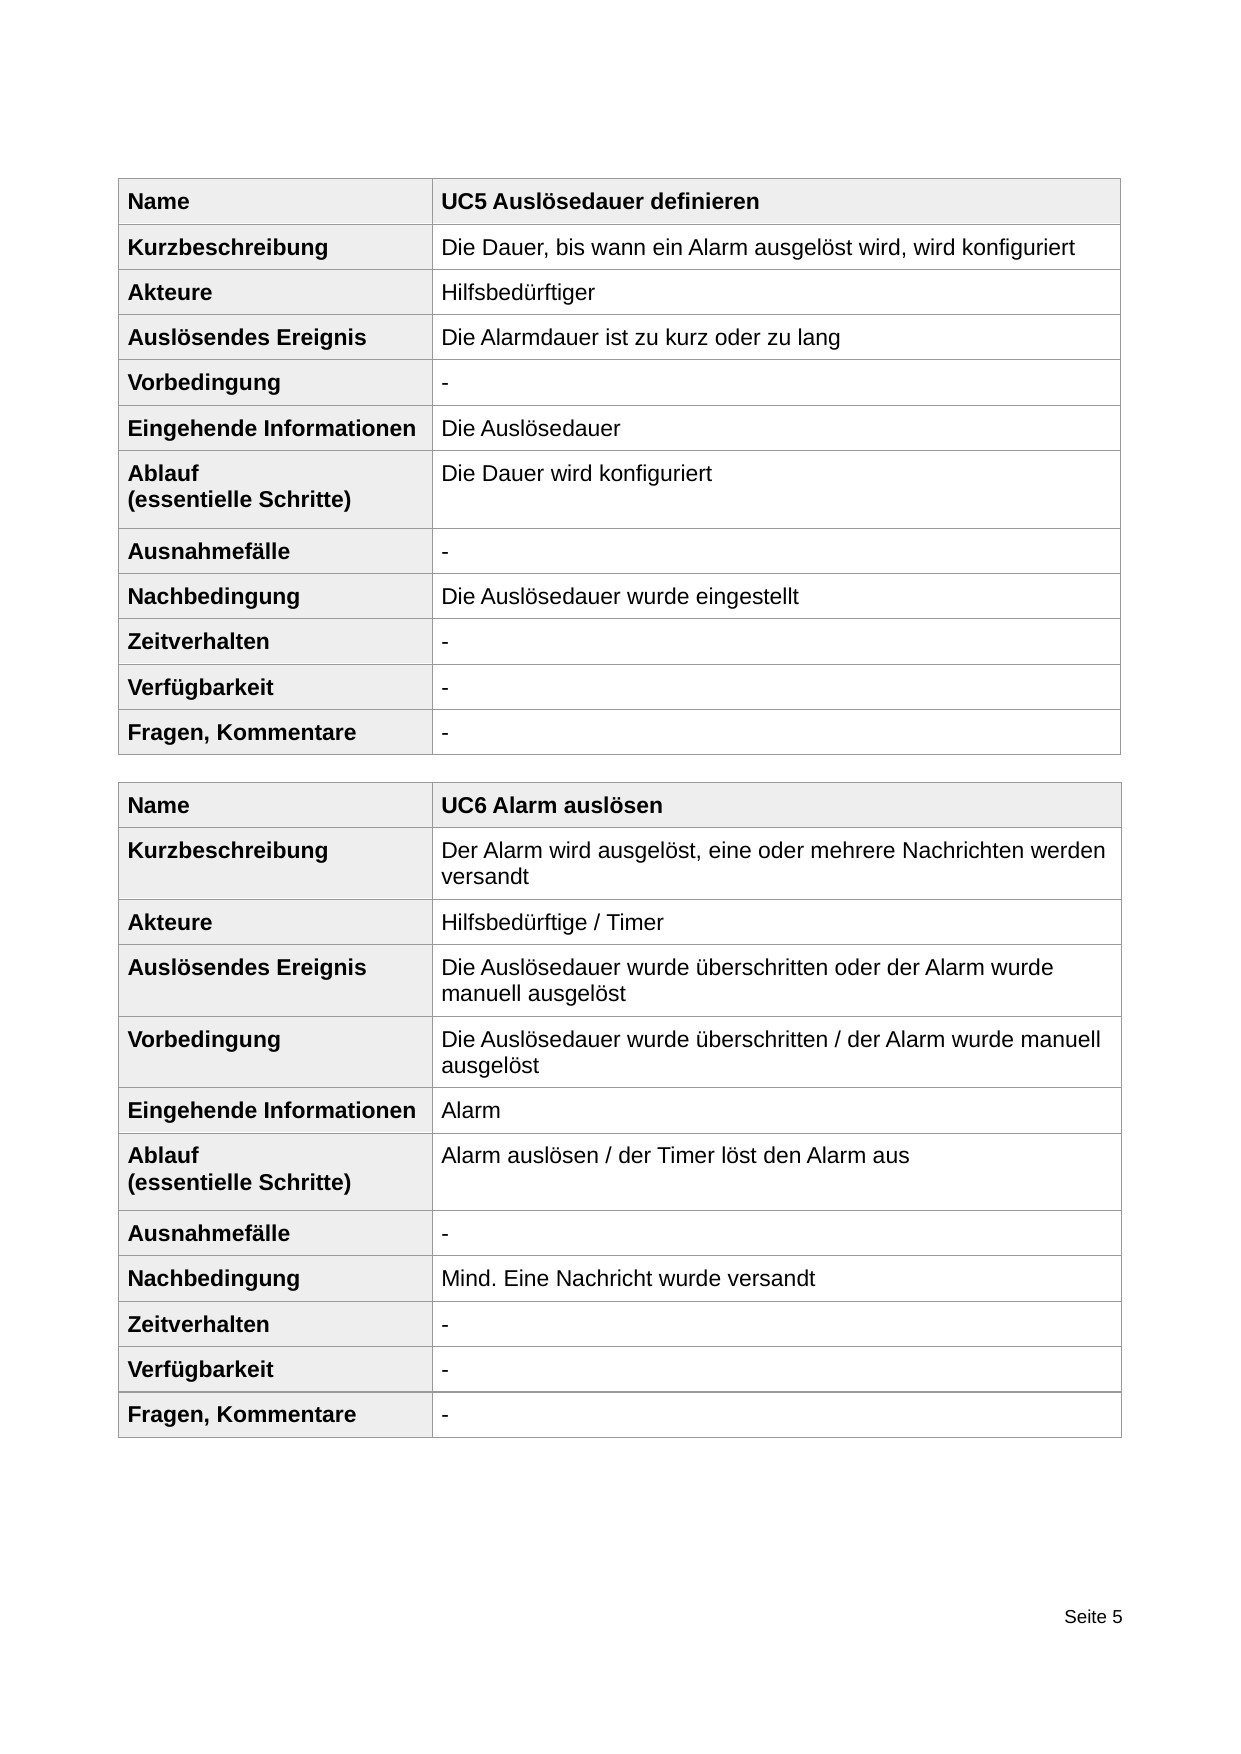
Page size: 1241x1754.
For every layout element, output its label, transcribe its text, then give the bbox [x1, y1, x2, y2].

table_cell Hilfsbedürftige / Timer [433, 900, 1121, 944]
table_cell - [433, 1211, 1121, 1255]
table_cell Die Auslösedauer wurde überschritten oder der Alarm wurde manuell ausgelöst [433, 945, 1121, 1016]
table_cell Verfügbarkeit [119, 1347, 432, 1391]
table_cell Die Auslösedauer wurde überschritten / der Alarm wurde manuell ausgelöst [433, 1017, 1121, 1087]
table_cell Eingehende Informationen [119, 1088, 432, 1132]
table_cell Auslösendes Ereignis [119, 315, 432, 359]
table_cell Die Auslösedauer [433, 406, 1120, 450]
table_cell - [433, 619, 1120, 663]
table_cell - [433, 665, 1120, 709]
table_cell - [433, 1347, 1121, 1391]
table_cell Ablauf (essentielle Schritte) [119, 451, 432, 528]
table_cell - [433, 1393, 1121, 1437]
table_cell Ausnahmefälle [119, 1211, 432, 1255]
table_cell Ausnahmefälle [119, 529, 432, 573]
table_cell Verfügbarkeit [119, 665, 432, 709]
table_cell Ablauf (essentielle Schritte) [119, 1134, 432, 1210]
table_cell Nachbedingung [119, 574, 432, 618]
table_cell - [433, 710, 1120, 754]
table_cell - [433, 360, 1120, 405]
table_cell - [433, 1302, 1121, 1346]
table_cell Vorbedingung [119, 1017, 432, 1087]
table_cell Hilfsbedürftiger [433, 270, 1120, 314]
table_cell Alarm auslösen / der Timer löst den Alarm aus [433, 1134, 1121, 1210]
table_cell Alarm [433, 1088, 1121, 1132]
table_cell Fragen, Kommentare [119, 710, 432, 754]
table_header Name [119, 179, 432, 223]
table_cell - [433, 529, 1120, 573]
table_header UC6 Alarm auslösen [433, 783, 1121, 827]
table_header UC5 Auslösedauer definieren [433, 179, 1120, 223]
table_cell Die Dauer wird konfiguriert [433, 451, 1120, 528]
table_cell Die Dauer, bis wann ein Alarm ausgelöst wird, wird konfiguriert [433, 225, 1120, 269]
table_cell Auslösendes Ereignis [119, 945, 432, 1016]
table_cell Die Auslösedauer wurde eingestellt [433, 574, 1120, 618]
table_cell Kurzbeschreibung [119, 828, 432, 898]
table_cell Fragen, Kommentare [119, 1393, 432, 1437]
table_cell Die Alarmdauer ist zu kurz oder zu lang [433, 315, 1120, 359]
table_cell Vorbedingung [119, 360, 432, 405]
table_cell Mind. Eine Nachricht wurde versandt [433, 1256, 1121, 1301]
table_cell Akteure [119, 900, 432, 944]
table_cell Nachbedingung [119, 1256, 432, 1301]
table_cell Akteure [119, 270, 432, 314]
table_cell Der Alarm wird ausgelöst, eine oder mehrere Nachrichten werden versandt [433, 828, 1121, 898]
table_cell Zeitverhalten [119, 619, 432, 663]
table_cell Zeitverhalten [119, 1302, 432, 1346]
table_cell Kurzbeschreibung [119, 225, 432, 269]
table_header Name [119, 783, 432, 827]
table_cell Eingehende Informationen [119, 406, 432, 450]
